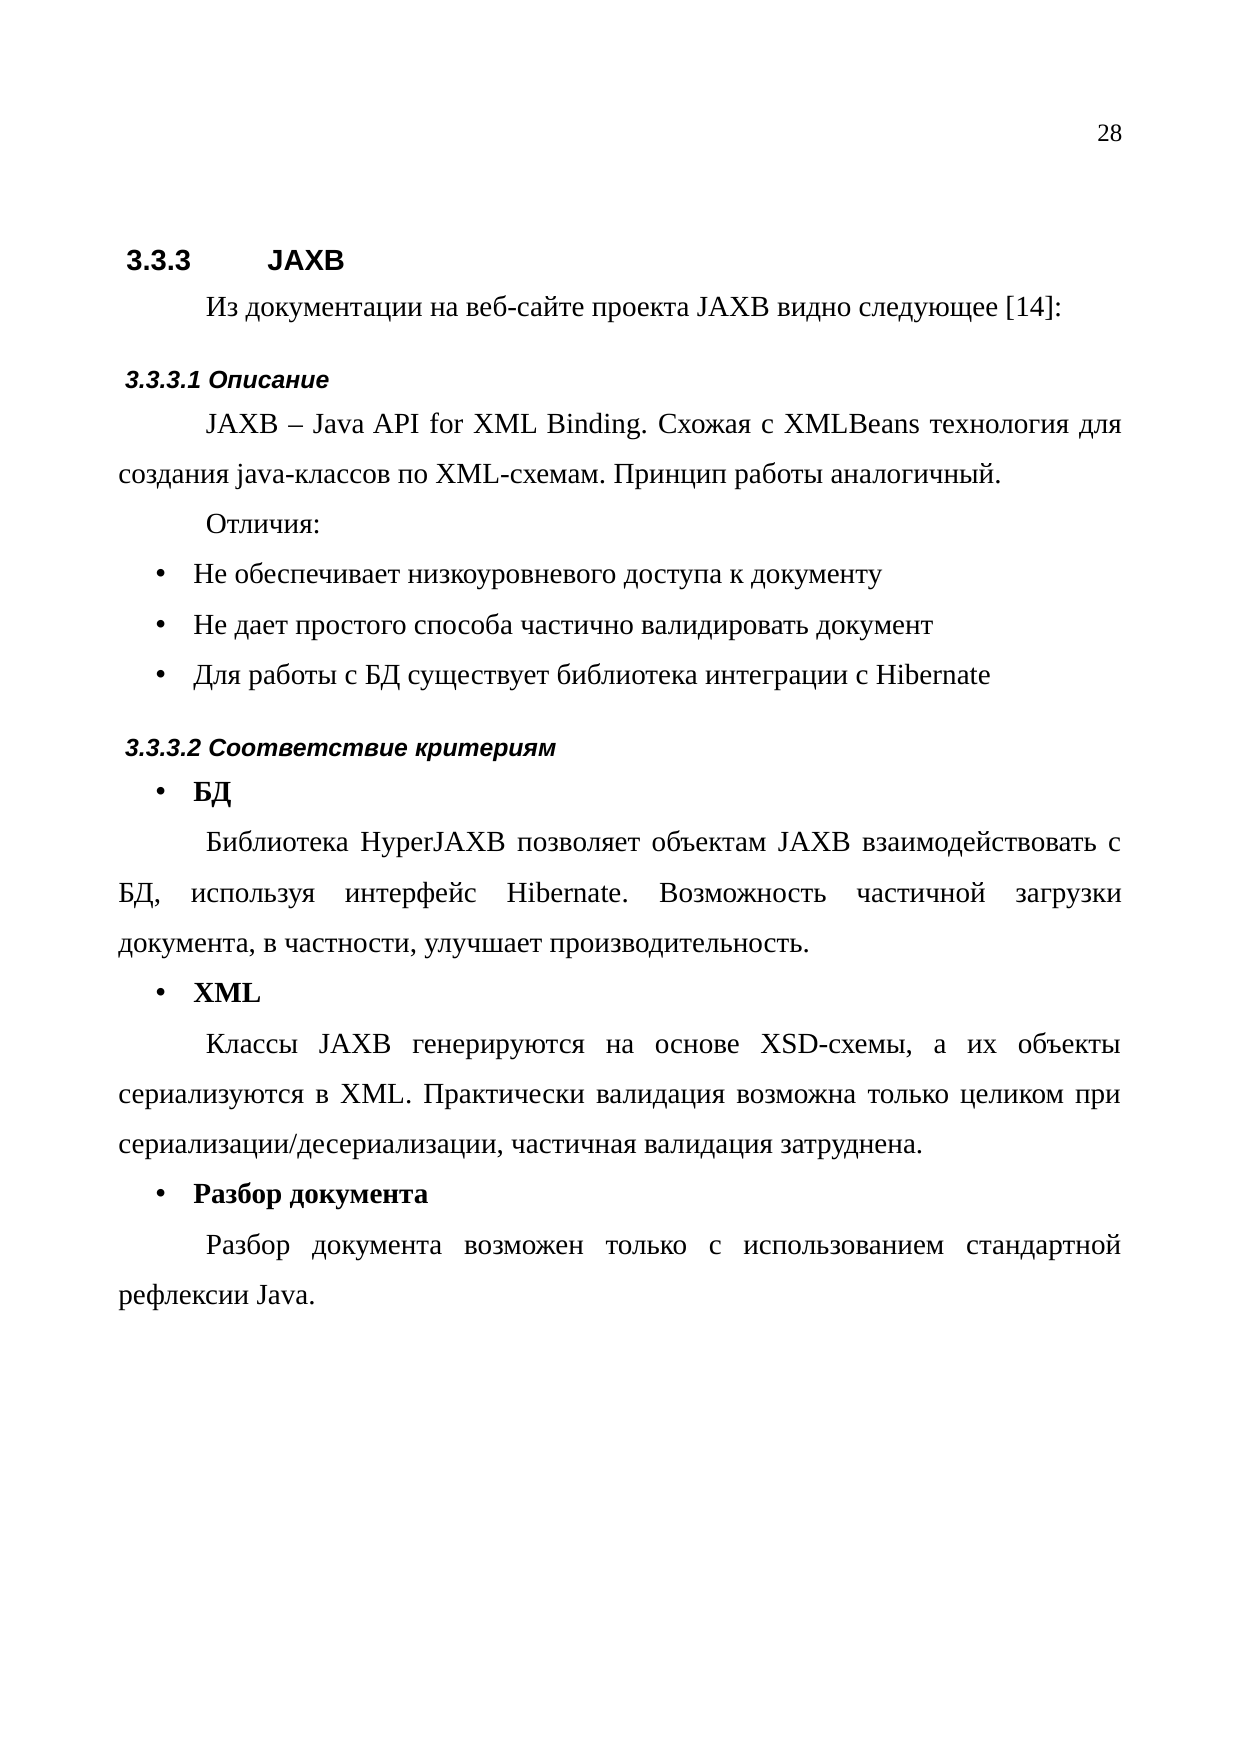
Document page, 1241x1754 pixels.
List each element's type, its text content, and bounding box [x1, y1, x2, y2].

list Не дает простого способа частично валидировать документ [156, 607, 1122, 641]
list БД [156, 774, 1122, 808]
subtitle Соответствие критериям [118, 733, 1122, 761]
text Классы JAXB генерируются на основе XSD-схемы, а их объекты сериализуются в XML. Практически валидация возможна только целиком при сериализации/десериализации, частичная валидация затруднена. [118, 1026, 1122, 1160]
text Отличия: [118, 506, 1122, 540]
subtitle Описание [118, 365, 1122, 393]
text Из документации на веб-сайте проекта JAXB видно следующее [14]: [118, 289, 1122, 323]
text Библиотека HyperJAXB позволяет объектам JAXB взаимодействовать с БД, используя интерфейс Hibernate. Возможность частичной загрузки документа, в частности, улучшает производительность. [118, 824, 1122, 958]
list Разбор документа [156, 1177, 1122, 1210]
subtitle JAXB [118, 243, 1122, 277]
text JAXB – Java API for XML Binding. Схожая с XMLBeans технология для создания java-классов по XML-схемам. Принцип работы аналогичный. [118, 406, 1122, 489]
list Не обеспечивает низкоуровневого доступа к документу [156, 557, 1122, 590]
text Разбор документа возможен только с использованием стандартной рефлексии Java. [118, 1227, 1122, 1311]
list XML [156, 975, 1122, 1009]
list Для работы с БД существует библиотека интеграции с Hibernate [156, 657, 1122, 691]
